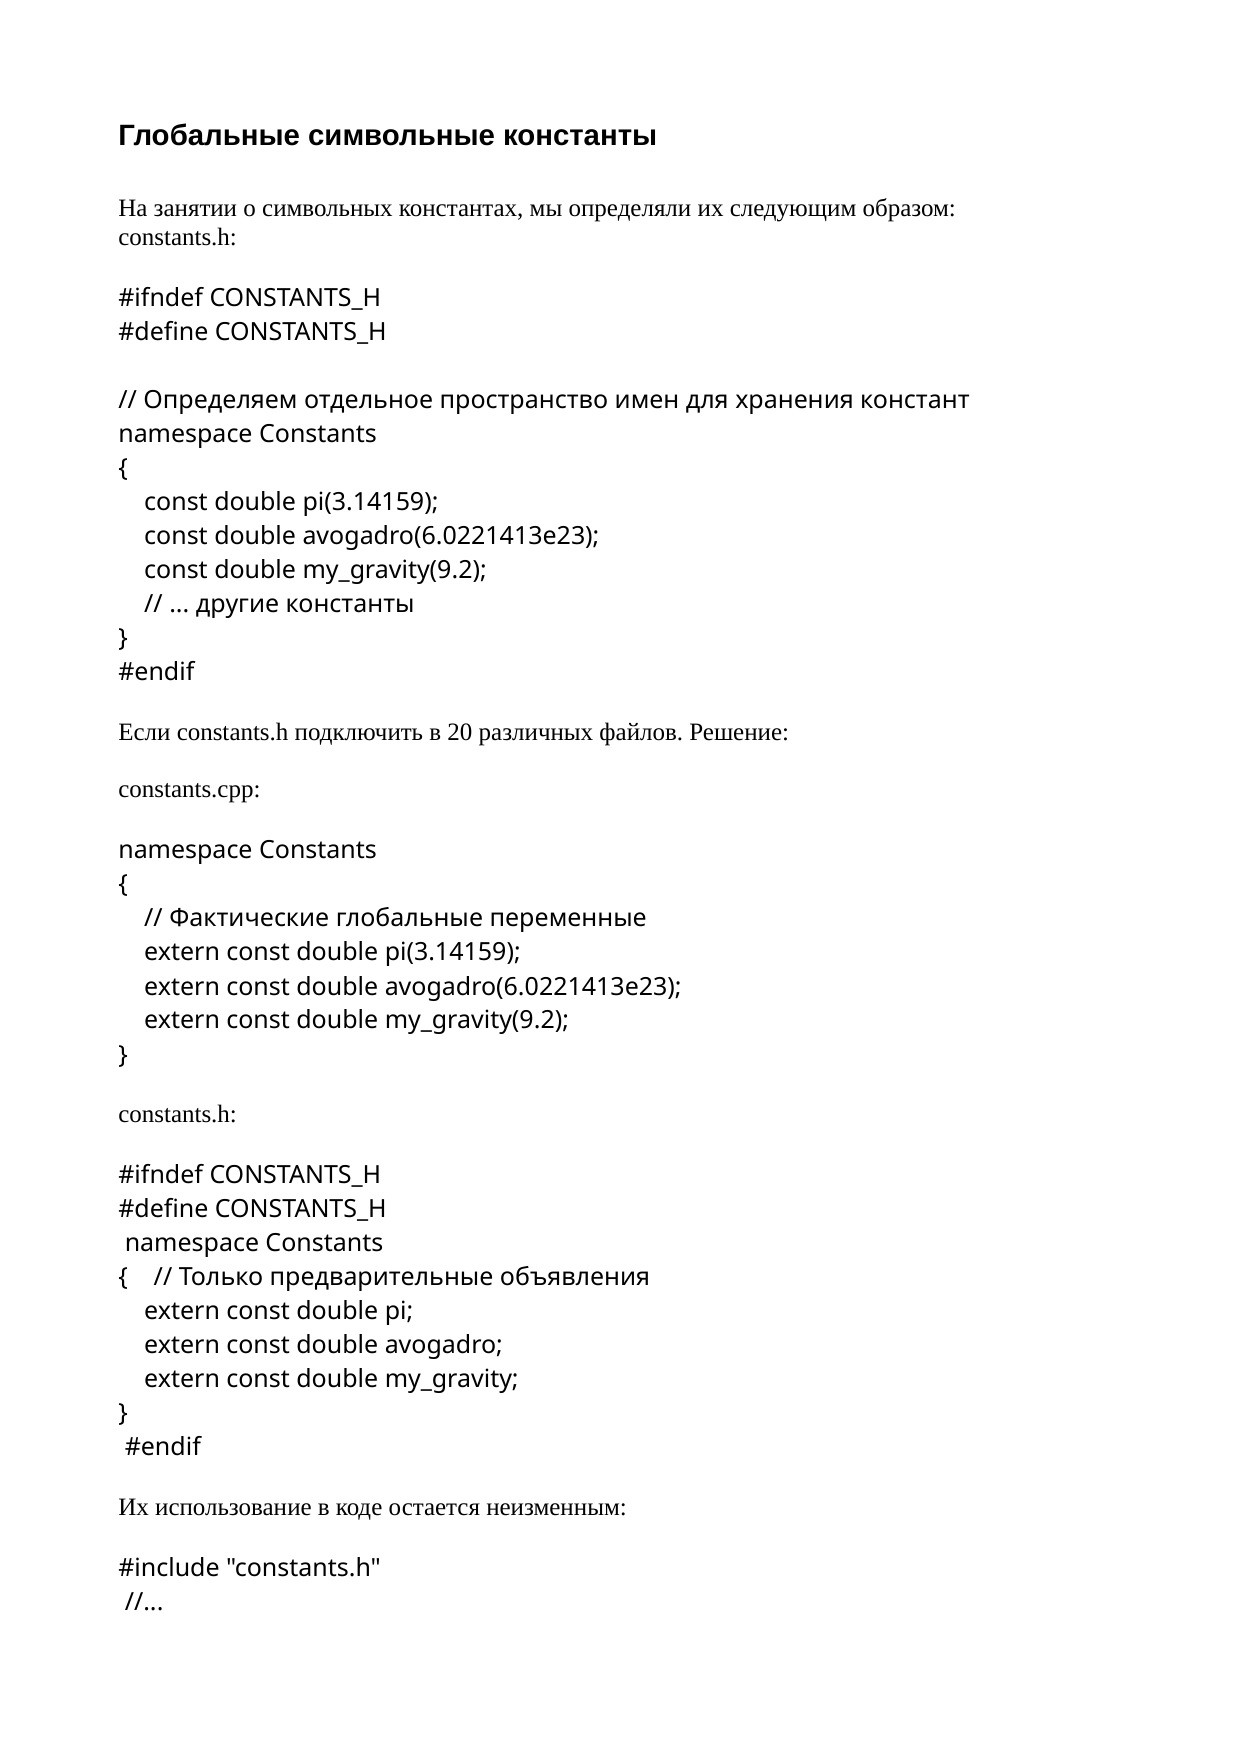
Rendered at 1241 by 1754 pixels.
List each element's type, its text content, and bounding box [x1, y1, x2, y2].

text const double my_gravity(9.2); [118, 552, 1122, 586]
text #endif [118, 654, 1122, 688]
subtitle Глобальные символьные константы [118, 118, 1122, 152]
text } [118, 1036, 1122, 1070]
text constants.h: [118, 1099, 1122, 1128]
text Если constants.h подключить в 20 различных файлов. Решение: [118, 717, 1122, 746]
text extern const double avogadro(6.0221413e23); [118, 968, 1122, 1002]
text { [118, 450, 1122, 484]
text #ifndef CONSTANTS_H [118, 1157, 1122, 1191]
text namespace Constants [118, 832, 1122, 866]
text #include "constants.h" [118, 1549, 1122, 1583]
text #ifndef CONSTANTS_H [118, 279, 1122, 313]
text const double pi(3.14159); [118, 484, 1122, 518]
text } [118, 620, 1122, 654]
text На занятии о символьных константах, мы определяли их следующим образом: [118, 193, 1122, 222]
text extern const double my_gravity; [118, 1361, 1122, 1395]
text #define CONSTANTS_H [118, 313, 1122, 347]
text // ... другие константы [118, 586, 1122, 620]
text extern const double my_gravity(9.2); [118, 1002, 1122, 1036]
text constants.cpp: [118, 774, 1122, 803]
text } [118, 1395, 1122, 1429]
text { [118, 866, 1122, 900]
text // Определяем отдельное пространство имен для хранения констант [118, 382, 1122, 416]
text { // Только предварительные объявления [118, 1259, 1122, 1293]
text namespace Constants [118, 416, 1122, 450]
text Их использование в коде остается неизменным: [118, 1492, 1122, 1521]
text extern const double pi; [118, 1293, 1122, 1327]
text #endif [118, 1429, 1122, 1463]
text extern const double pi(3.14159); [118, 934, 1122, 968]
text namespace Constants [118, 1225, 1122, 1259]
text #define CONSTANTS_H [118, 1191, 1122, 1225]
text // Фактические глобальные переменные [118, 900, 1122, 934]
text extern const double avogadro; [118, 1327, 1122, 1361]
text const double avogadro(6.0221413e23); [118, 518, 1122, 552]
text constants.h: [118, 222, 1122, 251]
text //... [118, 1583, 1122, 1617]
